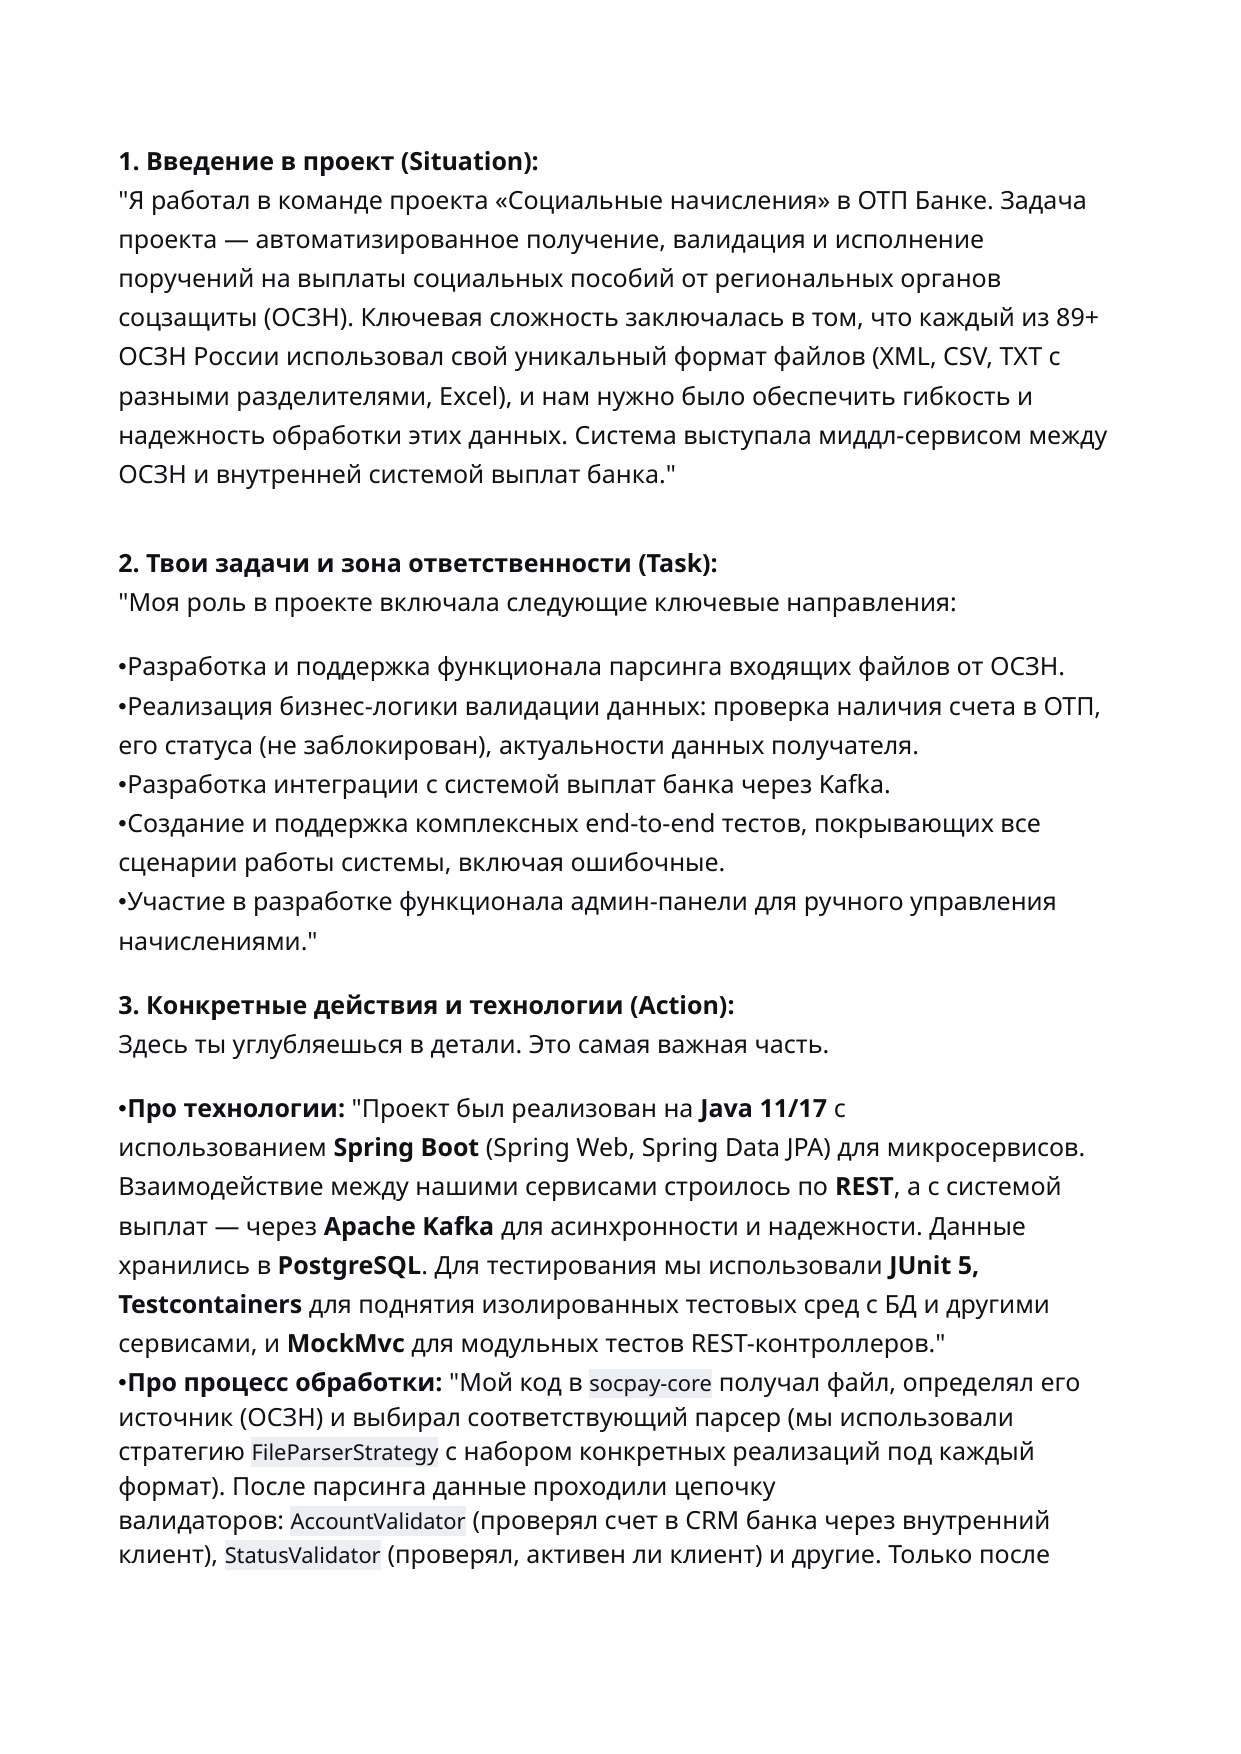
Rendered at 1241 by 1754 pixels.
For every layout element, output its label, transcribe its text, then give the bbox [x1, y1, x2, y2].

list Реализация бизнес-логики валидации данных: проверка наличия счета в ОТП, его статуса (не заблокирован), актуальности данных получателя. [118, 688, 1122, 761]
text 2. Твои задачи и зона ответственности (Task): "Моя роль в проекте включала следующие ключевые направления: [118, 546, 1122, 619]
list Про технологии: "Проект был реализован на Java 11/17 с использованием Spring Boot (Spring Web, Spring Data JPA) для микросервисов. Взаимодействие между нашими сервисами строилось по REST, а с системой выплат — через Apache Kafka для асинхронности и надежности. Данные хранились в PostgreSQL. Для тестирования мы использовали JUnit 5, Testcontainers для поднятия изолированных тестовых сред с БД и другими сервисами, и MockMvc для модульных тестов REST-контроллеров." [118, 1091, 1122, 1360]
list Разработка интеграции с системой выплат банка через Kafka. [118, 766, 1122, 801]
text 3. Конкретные действия и технологии (Action): Здесь ты углубляешься в детали. Это самая важная часть. [118, 987, 1122, 1061]
list Про процесс обработки: "Мой код в socpay-core получал файл, определял его источник (ОСЗН) и выбирал соответствующий парсер (мы использовали стратегию FileParserStrategy с набором конкретных реализаций под каждый формат). После парсинга данные проходили цепочку валидаторов: AccountValidator (проверял счет в CRM банка через внутренний клиент), StatusValidator (проверял, активен ли клиент) и другие. Только после [118, 1365, 1122, 1571]
list Создание и поддержка комплексных end-to-end тестов, покрывающих все сценарии работы системы, включая ошибочные. [118, 806, 1122, 879]
list Разработка и поддержка функционала парсинга входящих файлов от ОСЗН. [118, 649, 1122, 683]
list Участие в разработке функционала админ-панели для ручного управления начислениями." [118, 884, 1122, 957]
text 1. Введение в проект (Situation): "Я работал в команде проекта «Социальные начисления» в ОТП Банке. Задача проекта — автоматизированное получение, валидация и исполнение поручений на выплаты социальных пособий от региональных органов соцзащиты (ОСЗН). Ключевая сложность заключалась в том, что каждый из 89+ ОСЗН России использовал свой уникальный формат файлов (XML, CSV, TXT с разными разделителями, Excel), и нам нужно было обеспечить гибкость и надежность обработки этих данных. Система выступала миддл-сервисом между ОСЗН и внутренней системой выплат банка." [118, 143, 1122, 491]
